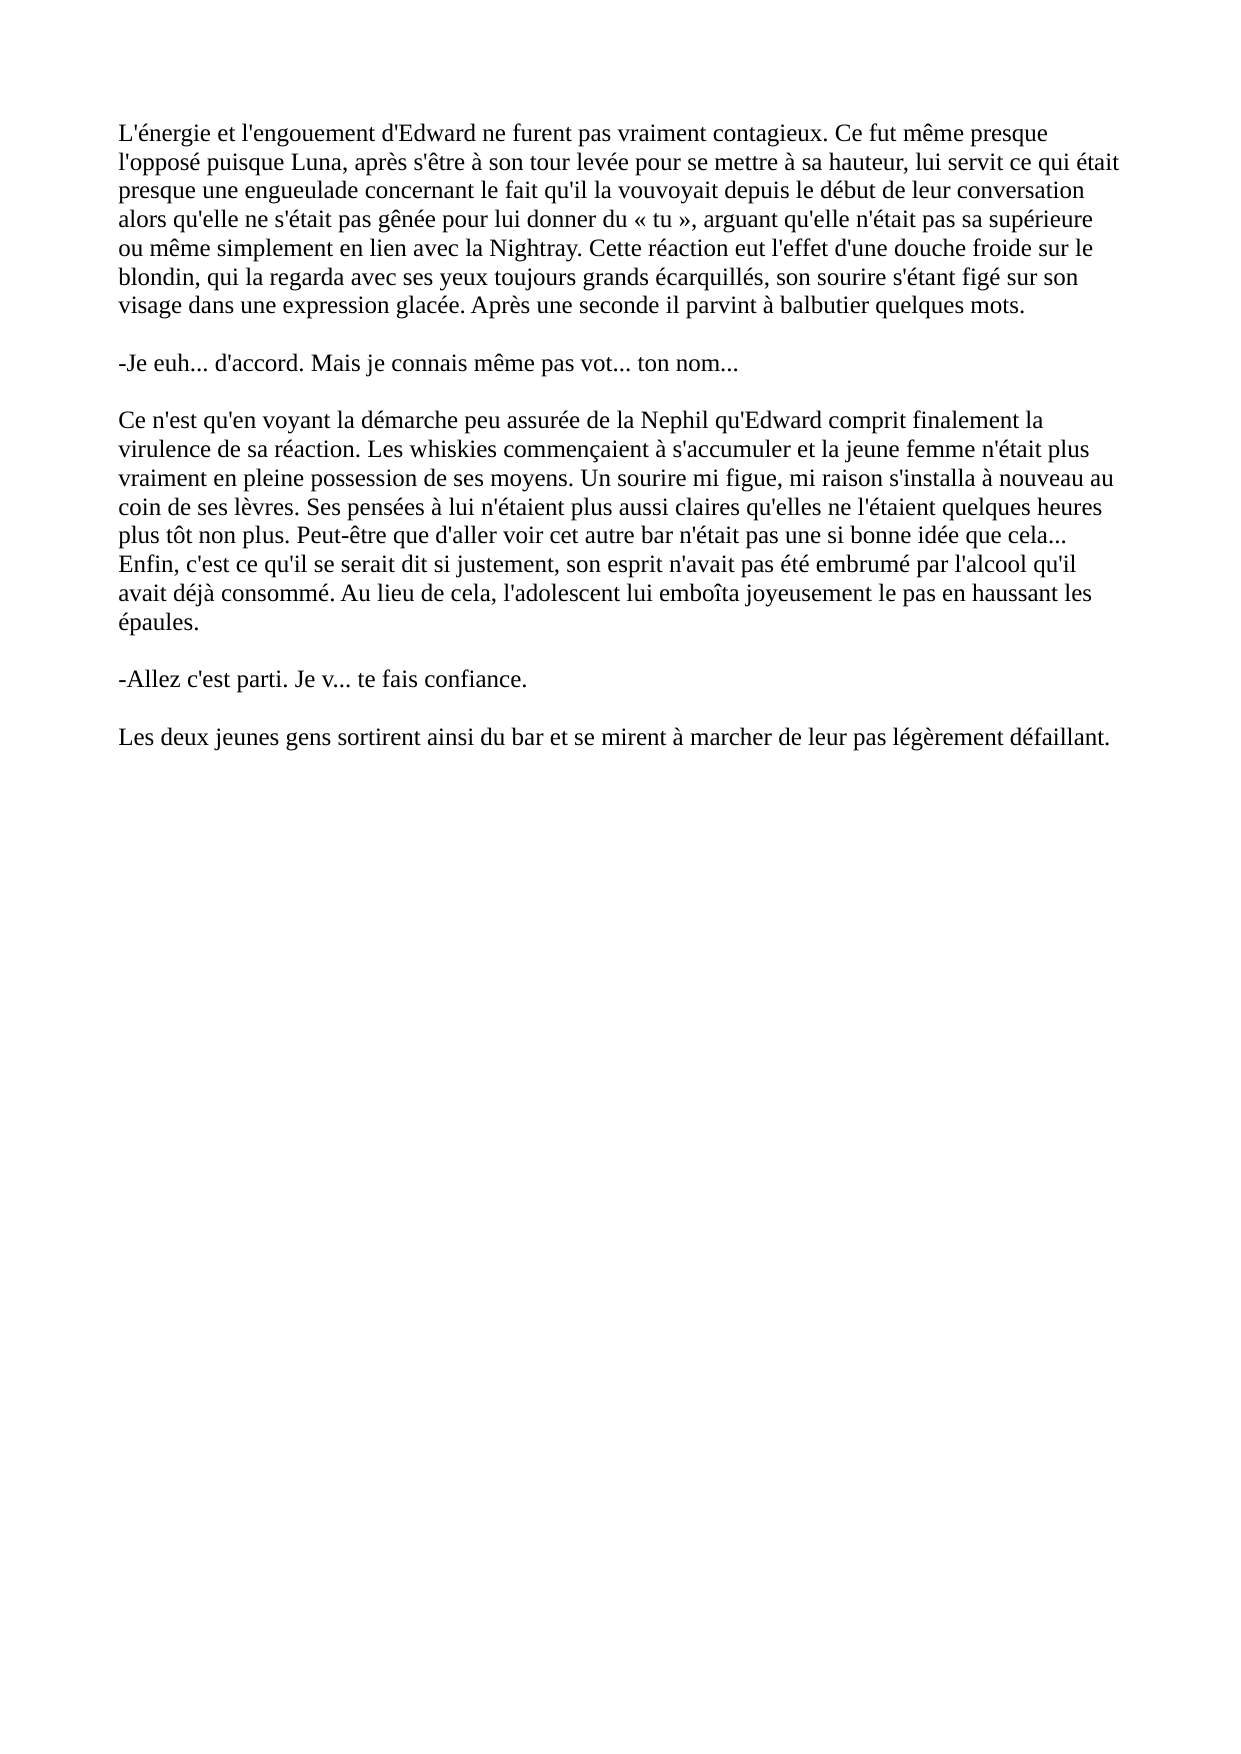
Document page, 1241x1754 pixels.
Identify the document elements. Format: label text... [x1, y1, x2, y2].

text -Je euh... d'accord. Mais je connais même pas vot... ton nom... [118, 348, 1122, 377]
text L'énergie et l'engouement d'Edward ne furent pas vraiment contagieux. Ce fut même presque l'opposé puisque Luna, après s'être à son tour levée pour se mettre à sa hauteur, lui servit ce qui était presque une engueulade concernant le fait qu'il la vouvoyait depuis le début de leur conversation alors qu'elle ne s'était pas gênée pour lui donner du « tu », arguant qu'elle n'était pas sa supérieure ou même simplement en lien avec la Nightray. Cette réaction eut l'effet d'une douche froide sur le blondin, qui la regarda avec ses yeux toujours grands écarquillés, son sourire s'étant figé sur son visage dans une expression glacée. Après une seconde il parvint à balbutier quelques mots. [118, 118, 1122, 319]
text -Allez c'est parti. Je v... te fais confiance. [118, 664, 1122, 693]
text Les deux jeunes gens sortirent ainsi du bar et se mirent à marcher de leur pas légèrement défaillant. [118, 722, 1122, 751]
text Ce n'est qu'en voyant la démarche peu assurée de la Nephil qu'Edward comprit finalement la virulence de sa réaction. Les whiskies commençaient à s'accumuler et la jeune femme n'était plus vraiment en pleine possession de ses moyens. Un sourire mi figue, mi raison s'installa à nouveau au coin de ses lèvres. Ses pensées à lui n'étaient plus aussi claires qu'elles ne l'étaient quelques heures plus tôt non plus. Peut-être que d'aller voir cet autre bar n'était pas une si bonne idée que cela... Enfin, c'est ce qu'il se serait dit si justement, son esprit n'avait pas été embrumé par l'alcool qu'il avait déjà consommé. Au lieu de cela, l'adolescent lui emboîta joyeusement le pas en haussant les épaules. [118, 406, 1122, 636]
